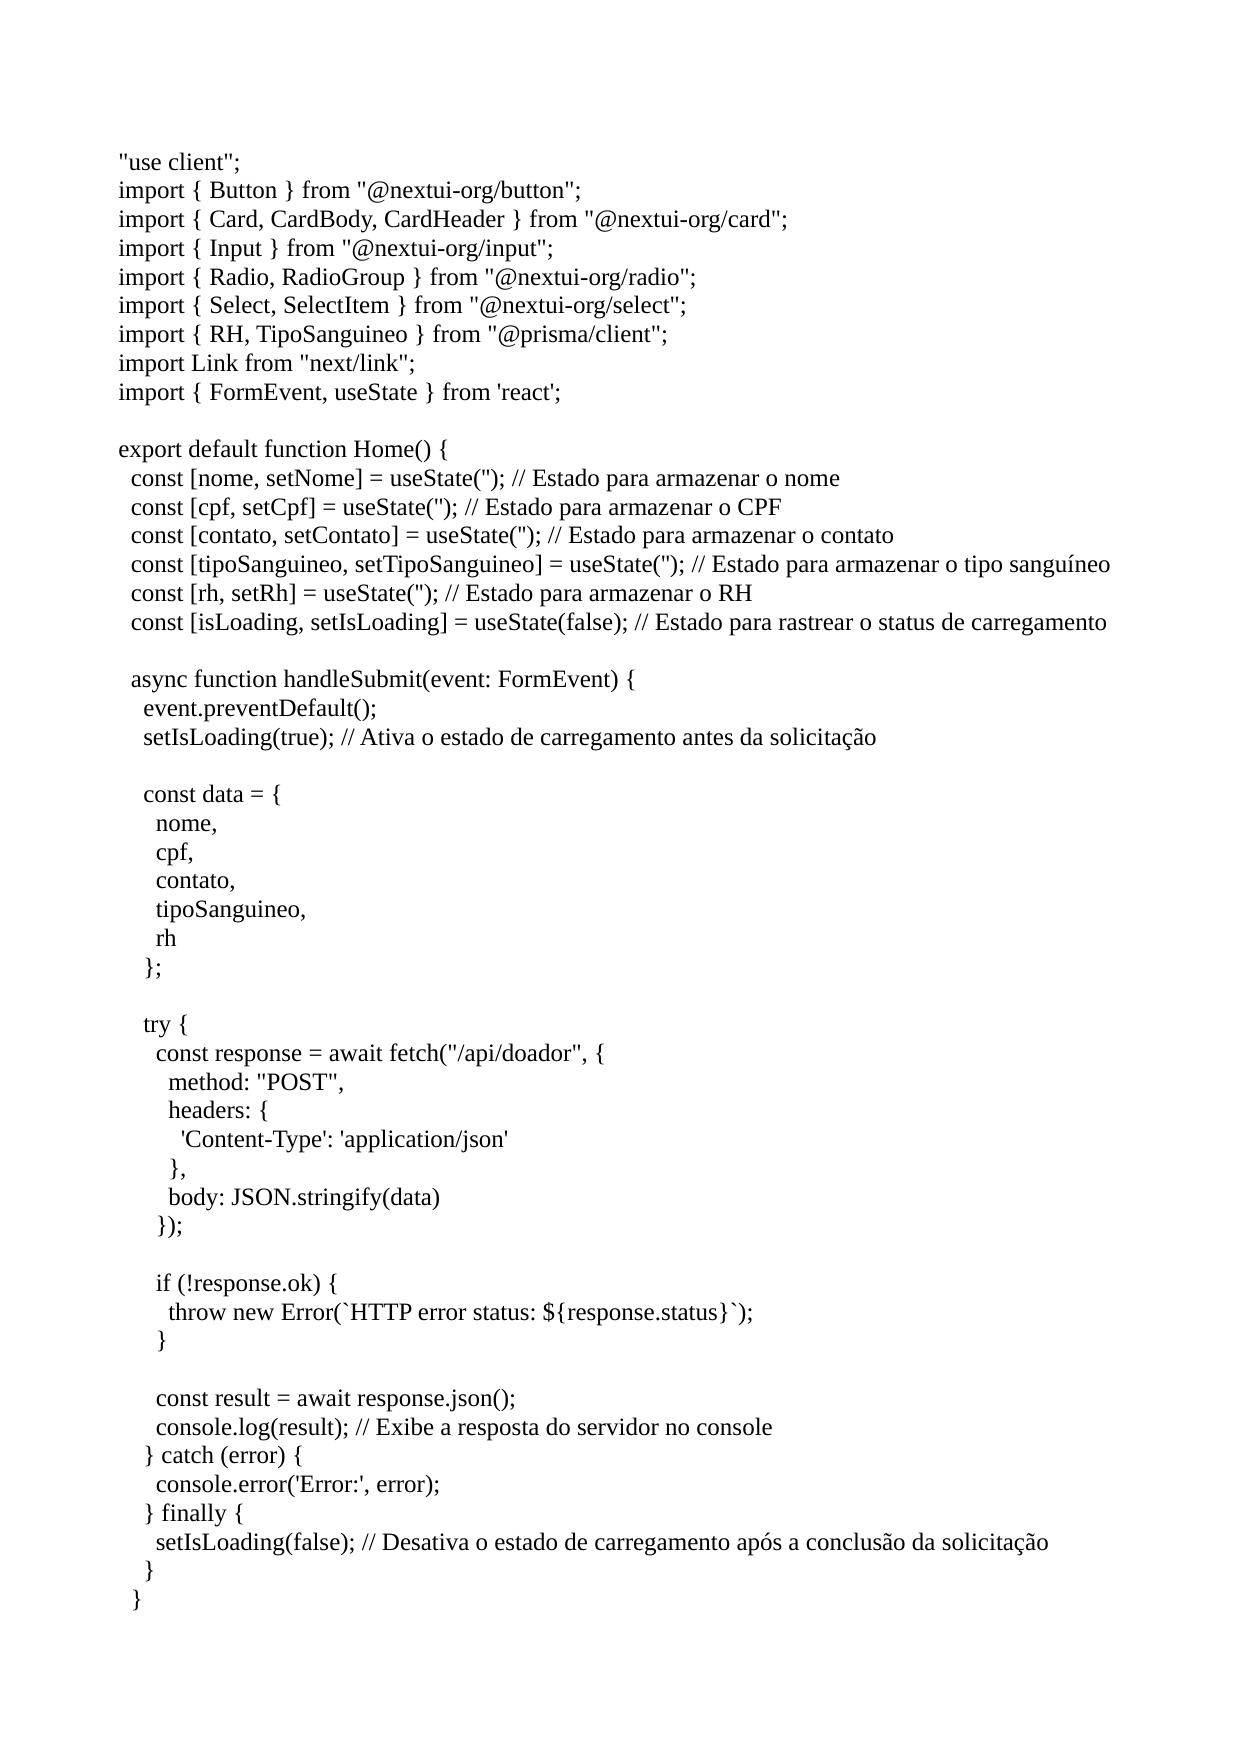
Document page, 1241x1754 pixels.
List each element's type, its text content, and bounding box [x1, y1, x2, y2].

text import Link from "next/link"; [118, 348, 1122, 377]
text try { [118, 1009, 1122, 1038]
text const [cpf, setCpf] = useState(''); // Estado para armazenar o CPF [118, 492, 1122, 521]
text } catch (error) { [118, 1441, 1122, 1469]
text setIsLoading(true); // Ativa o estado de carregamento antes da solicitação [118, 722, 1122, 751]
text method: "POST", [118, 1067, 1122, 1096]
text } [118, 1556, 1122, 1584]
text } [118, 1584, 1122, 1613]
text }, [118, 1153, 1122, 1182]
text const [isLoading, setIsLoading] = useState(false); // Estado para rastrear o status de carregamento [118, 607, 1122, 636]
text const [nome, setNome] = useState(''); // Estado para armazenar o nome [118, 463, 1122, 492]
text "use client"; [118, 147, 1122, 176]
text contato, [118, 866, 1122, 894]
text import { RH, TipoSanguineo } from "@prisma/client"; [118, 319, 1122, 348]
text tipoSanguineo, [118, 894, 1122, 923]
text }); [118, 1211, 1122, 1239]
text import { Select, SelectItem } from "@nextui-org/select"; [118, 291, 1122, 319]
text import { FormEvent, useState } from 'react'; [118, 377, 1122, 406]
text event.preventDefault(); [118, 693, 1122, 722]
text } [118, 1326, 1122, 1354]
text }; [118, 952, 1122, 981]
text nome, [118, 808, 1122, 837]
text import { Card, CardBody, CardHeader } from "@nextui-org/card"; [118, 204, 1122, 233]
text } finally { [118, 1498, 1122, 1527]
text headers: { [118, 1096, 1122, 1124]
text import { Input } from "@nextui-org/input"; [118, 233, 1122, 262]
text console.error('Error:', error); [118, 1469, 1122, 1498]
text if (!response.ok) { [118, 1268, 1122, 1297]
text import { Button } from "@nextui-org/button"; [118, 176, 1122, 204]
text const response = await fetch("/api/doador", { [118, 1038, 1122, 1067]
text cpf, [118, 837, 1122, 866]
text export default function Home() { [118, 434, 1122, 463]
text const [contato, setContato] = useState(''); // Estado para armazenar o contato [118, 521, 1122, 549]
text rh [118, 923, 1122, 952]
text setIsLoading(false); // Desativa o estado de carregamento após a conclusão da solicitação [118, 1527, 1122, 1556]
text body: JSON.stringify(data) [118, 1182, 1122, 1211]
text const data = { [118, 779, 1122, 808]
text import { Radio, RadioGroup } from "@nextui-org/radio"; [118, 262, 1122, 291]
text console.log(result); // Exibe a resposta do servidor no console [118, 1412, 1122, 1441]
text async function handleSubmit(event: FormEvent) { [118, 664, 1122, 693]
text throw new Error(`HTTP error status: ${response.status}`); [118, 1297, 1122, 1326]
text const result = await response.json(); [118, 1383, 1122, 1412]
text const [rh, setRh] = useState(''); // Estado para armazenar o RH [118, 578, 1122, 607]
text 'Content-Type': 'application/json' [118, 1124, 1122, 1153]
text const [tipoSanguineo, setTipoSanguineo] = useState(''); // Estado para armazenar o tipo sanguíneo [118, 549, 1122, 578]
